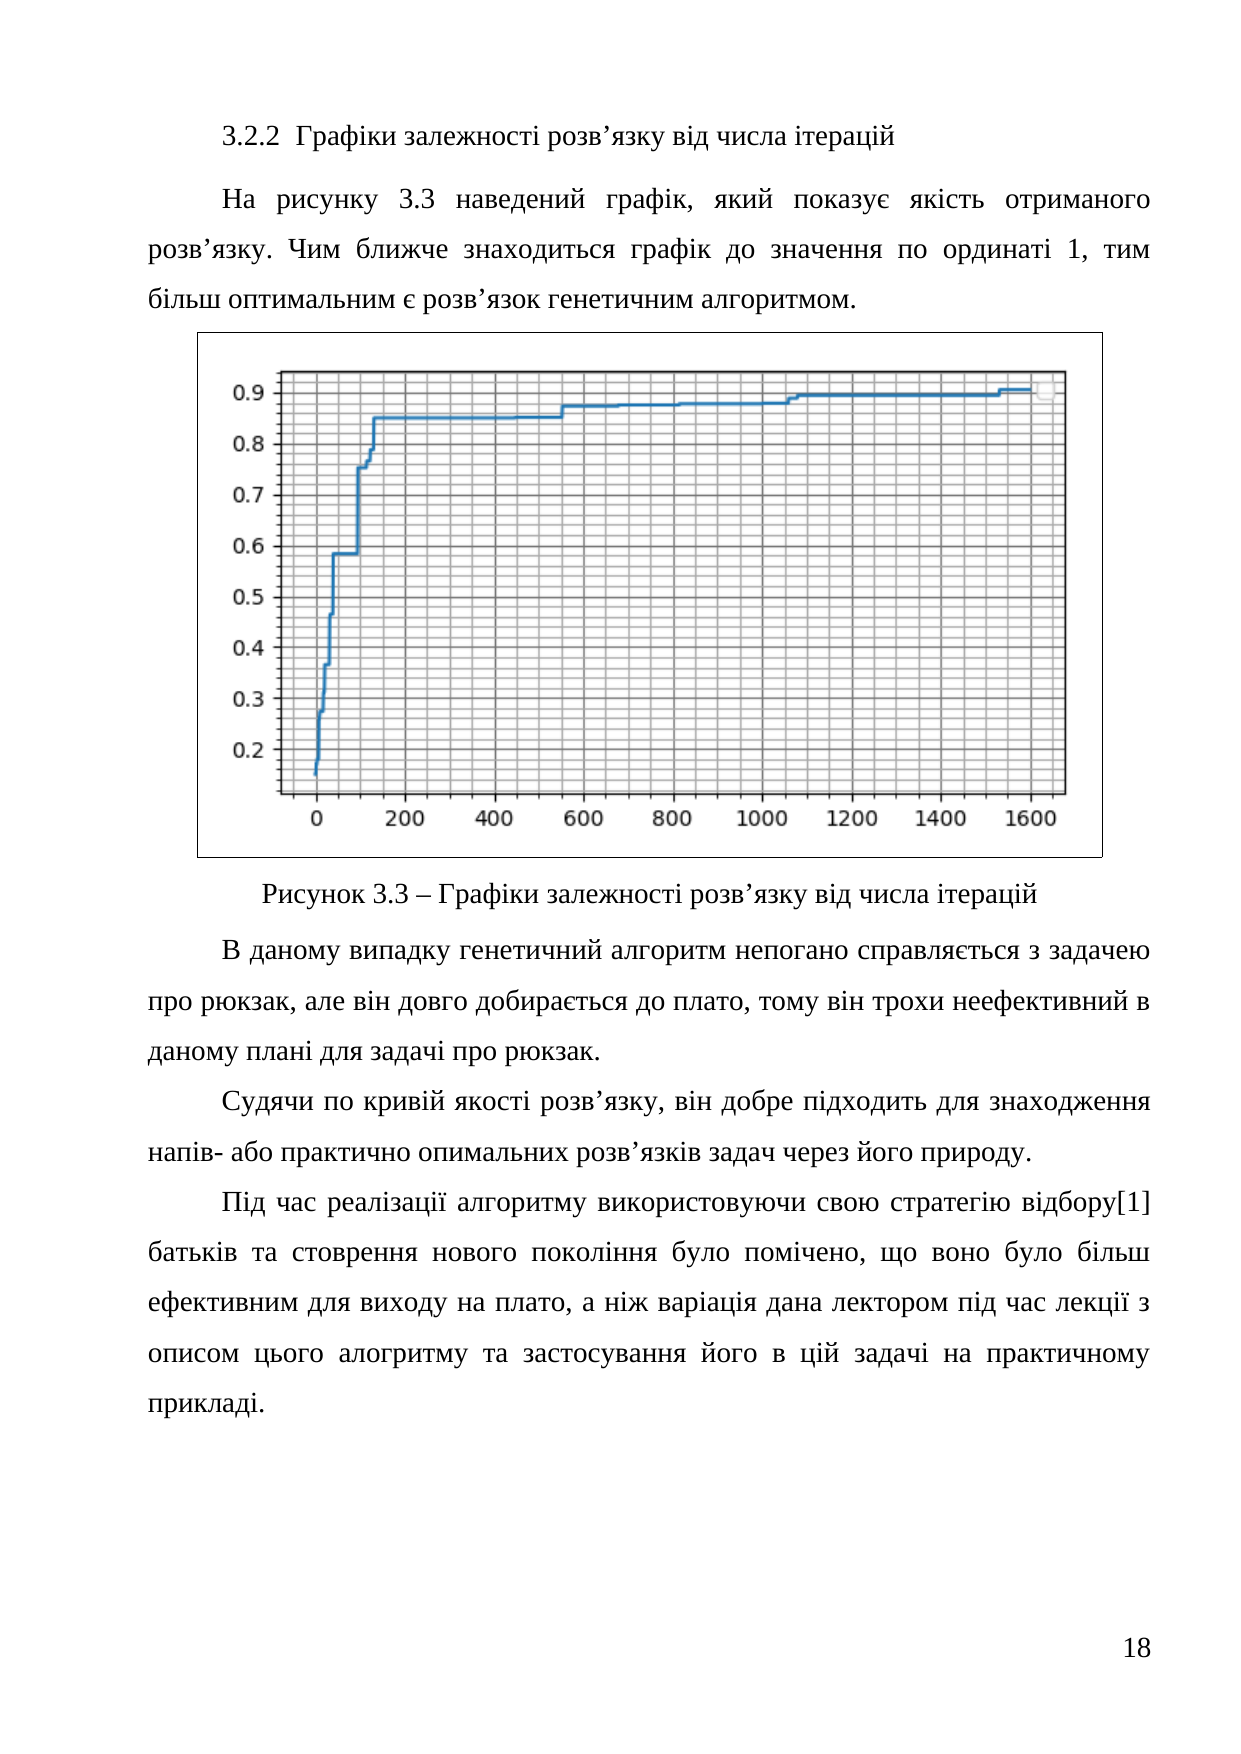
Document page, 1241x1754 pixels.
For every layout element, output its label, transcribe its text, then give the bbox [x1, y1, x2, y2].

text На рисунку 3.3 наведений графік, який показує якість отриманого розвʼязку. Чим ближче знаходиться графік до значення по ординаті 1, тим більш оптимальним є розв’язок генетичним алгоритмом. [148, 181, 1152, 315]
subtitle Графіки залежності розвʼязку від числа ітерацій [148, 118, 1152, 152]
text Рисунок 3.3 – Графіки залежності розвʼязку від числа ітерацій [148, 407, 1152, 909]
text В даному випадку генетичний алгоритм непогано справляється з задачею про рюкзак, але він довго добирається до плато, тому він трохи неефективний в даному плані для задачі про рюкзак. [148, 932, 1152, 1067]
text Судячи по кривій якості розв’язку, він добре підходить для знаходження напів- або практично опимальних розв’язків задач через його природу. [148, 1083, 1152, 1167]
picture [200, 335, 1099, 854]
text Під час реалізації алгоритму використовуючи свою стратегію відбору[1] батьків та стоврення нового покоління було помічено, що воно було більш ефективним для виходу на плато, а ніж варіація дана лектором під час лекції з описом цього алогритму та застосування його в цій задачі на практичному прикладі. [148, 1184, 1152, 1419]
